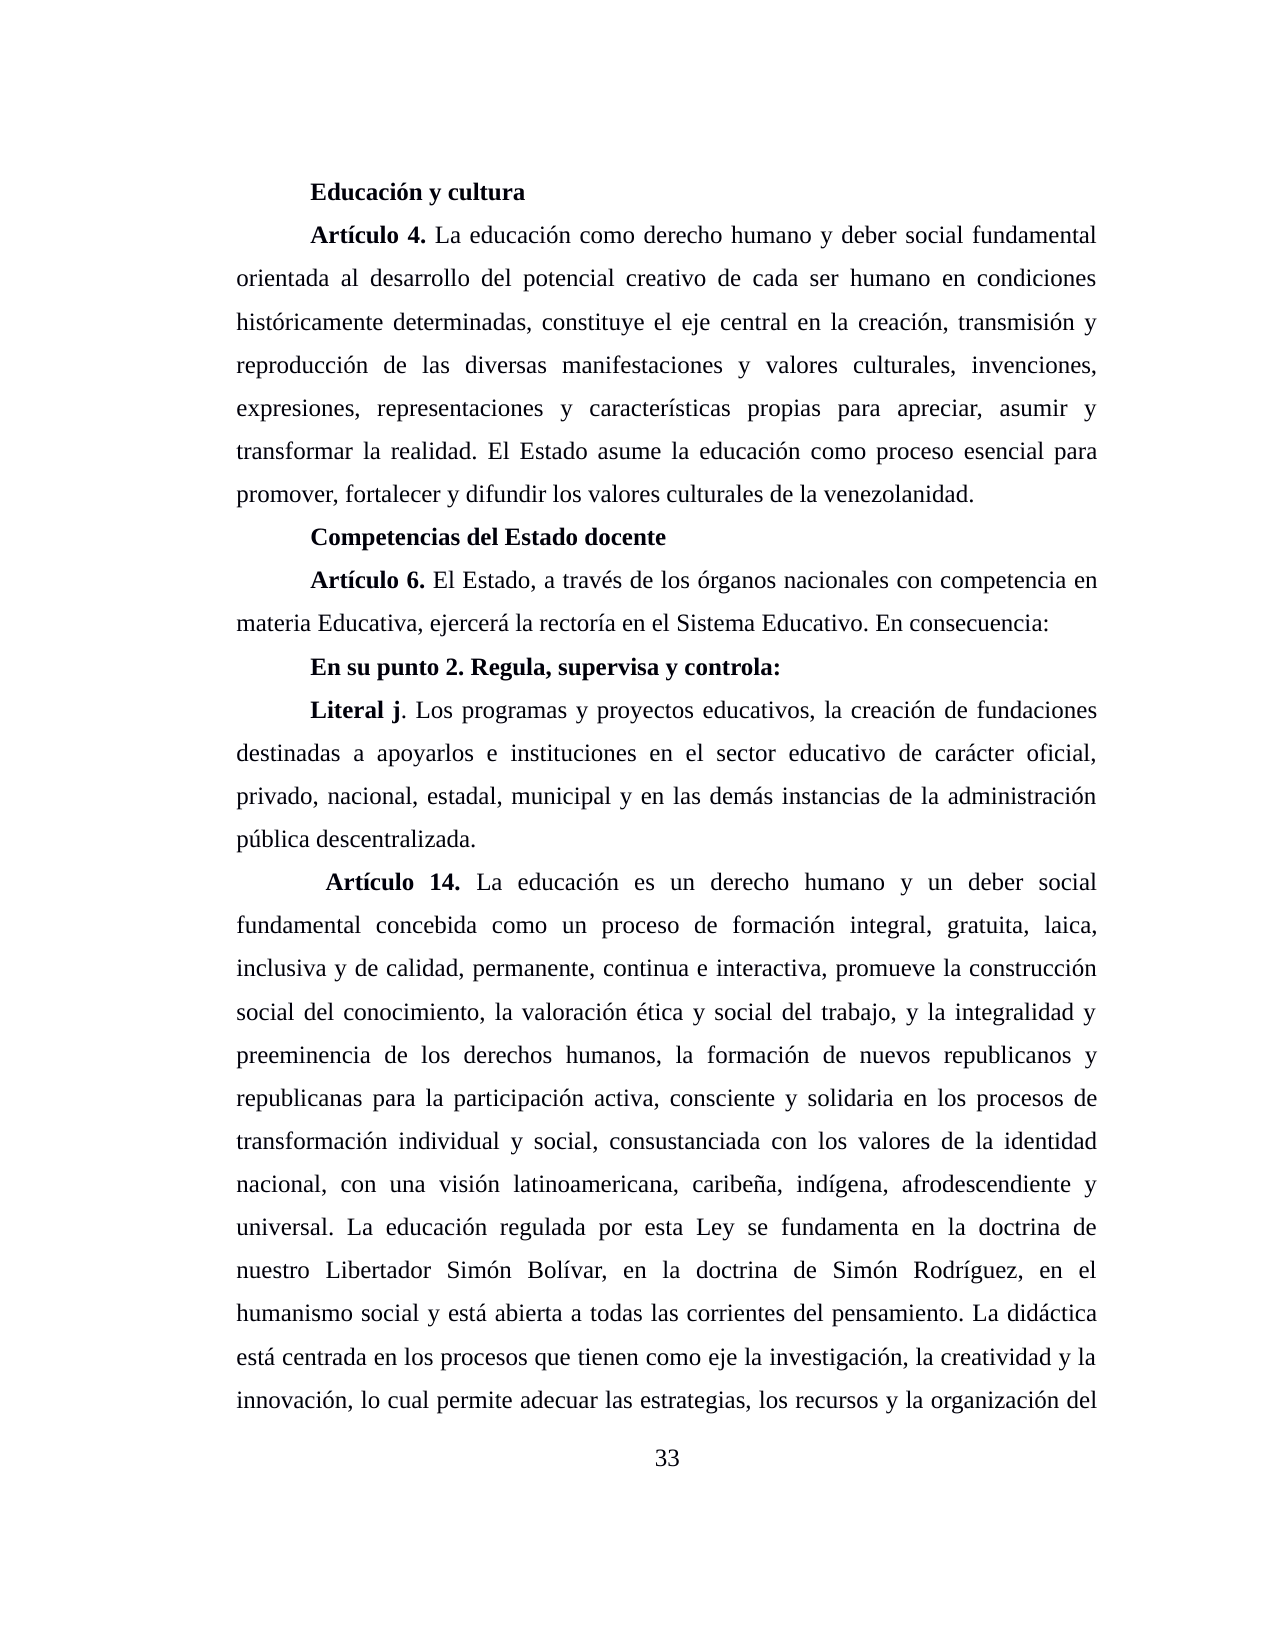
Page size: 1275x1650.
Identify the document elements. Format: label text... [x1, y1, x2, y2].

text Educación y cultura [236, 177, 1098, 206]
text Artículo 14. La educación es un derecho humano y un deber social fundamental concebida como un proceso de formación integral, gratuita, laica, inclusiva y de calidad, permanente, continua e interactiva, promueve la construcción social del conocimiento, la valoración ética y social del trabajo, y la integralidad y preeminencia de los derechos humanos, la formación de nuevos republicanos y republicanas para la participación activa, consciente y solidaria en los procesos de transformación individual y social, consustanciada con los valores de la identidad nacional, con una visión latinoamericana, caribeña, indígena, afrodescendiente y universal. La educación regulada por esta Ley se fundamenta en la doctrina de nuestro Libertador Simón Bolívar, en la doctrina de Simón Rodríguez, en el humanismo social y está abierta a todas las corrientes del pensamiento. La didáctica está centrada en los procesos que tienen como eje la investigación, la creatividad y la innovación, lo cual permite adecuar las estrategias, los recursos y la organización del [236, 867, 1098, 1413]
text Literal j. Los programas y proyectos educativos, la creación de fundaciones destinadas a apoyarlos e instituciones en el sector educativo de carácter oficial, privado, nacional, estadal, municipal y en las demás instancias de la administración pública descentralizada. [236, 695, 1098, 853]
text En su punto 2. Regula, supervisa y controla: [236, 652, 1098, 680]
text Artículo 6. El Estado, a través de los órganos nacionales con competencia en materia Educativa, ejercerá la rectoría en el Sistema Educativo. En consecuencia: [236, 565, 1098, 637]
text Competencias del Estado docente [236, 522, 1098, 551]
text Artículo 4. La educación como derecho humano y deber social fundamental orientada al desarrollo del potencial creativo de cada ser humano en condiciones históricamente determinadas, constituye el eje central en la creación, transmisión y reproducción de las diversas manifestaciones y valores culturales, invenciones, expresiones, representaciones y características propias para apreciar, asumir y transformar la realidad. El Estado asume la educación como proceso esencial para promover, fortalecer y difundir los valores culturales de la venezolanidad. [236, 220, 1098, 508]
